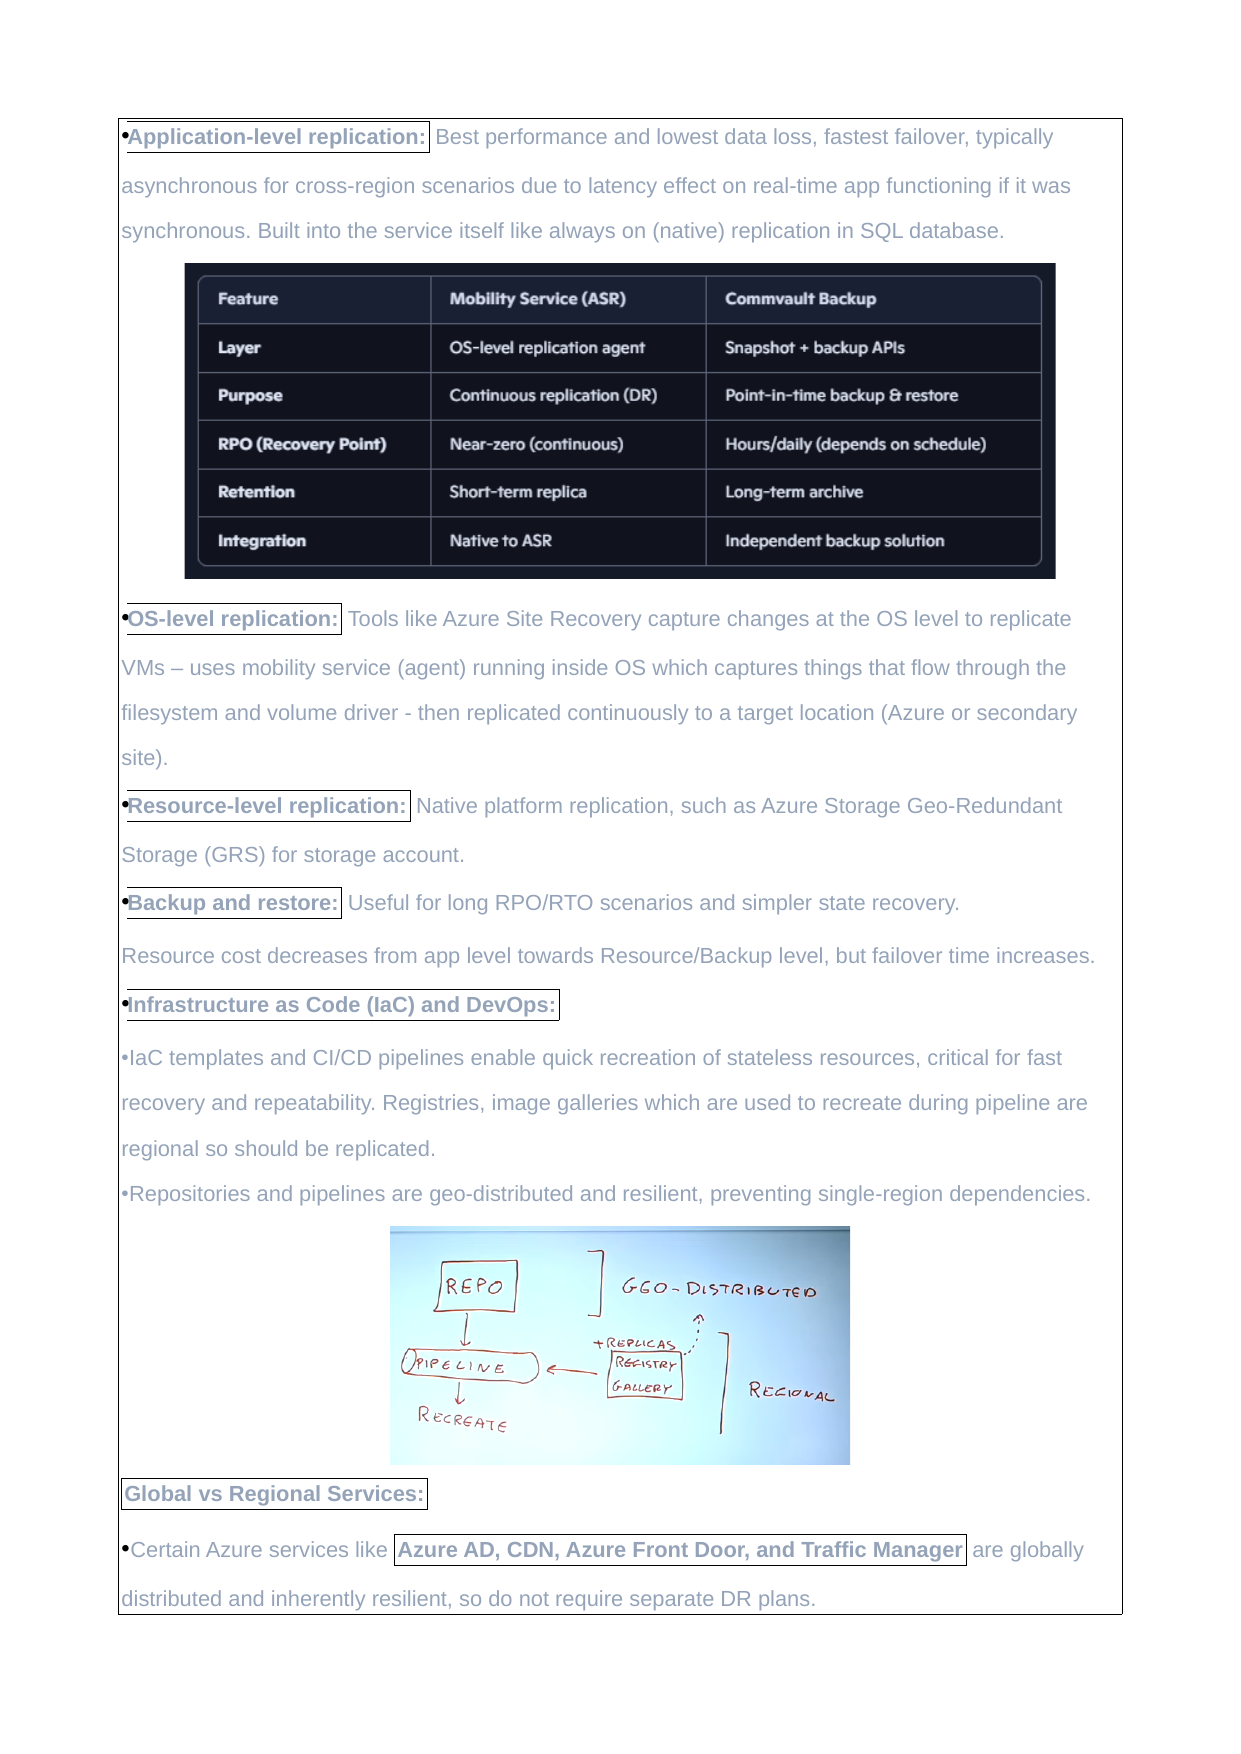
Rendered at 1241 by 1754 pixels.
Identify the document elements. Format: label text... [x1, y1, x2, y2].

list Global vs Regional Services: [119, 1475, 1122, 1509]
picture [390, 1226, 851, 1465]
list Infrastructure as Code (IaC) and DevOps: [119, 986, 1122, 1020]
list OS-level replication: Tools like Azure Site Recovery capture changes at the OS level to replicate VMs – uses mobility service (agent) running inside OS which captures things that flow through the filesystem and volume driver - then replicated continuously to a target location (Azure or secondary site). [119, 260, 1122, 770]
list Backup and restore: Useful for long RPO/RTO scenarios and simpler state recovery. [119, 884, 1122, 918]
list Certain Azure services like Azure AD, CDN, Azure Front Door, and Traffic Manager are globally distributed and inherently resilient, so do not require separate DR plans. [119, 1531, 1122, 1614]
list Application-level replication: Best performance and lowest data loss, fastest failover, typically asynchronous for cross-region scenarios due to latency effect on real-time app functioning if it was synchronous. Built into the service itself like always on (native) replication in SQL database. [119, 119, 1122, 243]
list Resource cost decreases from app level towards Resource/Backup level, but failover time increases. [119, 940, 1122, 968]
picture [184, 263, 1056, 579]
list IaC templates and CI/CD pipelines enable quick recreation of stateless resources, critical for fast recovery and repeatability. Registries, image galleries which are used to recreate during pipeline are regional so should be replicated. [119, 1042, 1122, 1161]
list Repositories and pipelines are geo-distributed and resilient, preventing single-region dependencies. [119, 1178, 1122, 1206]
list Resource-level replication: Native platform replication, such as Azure Storage Geo-Redundant Storage (GRS) for storage account. [119, 787, 1122, 867]
